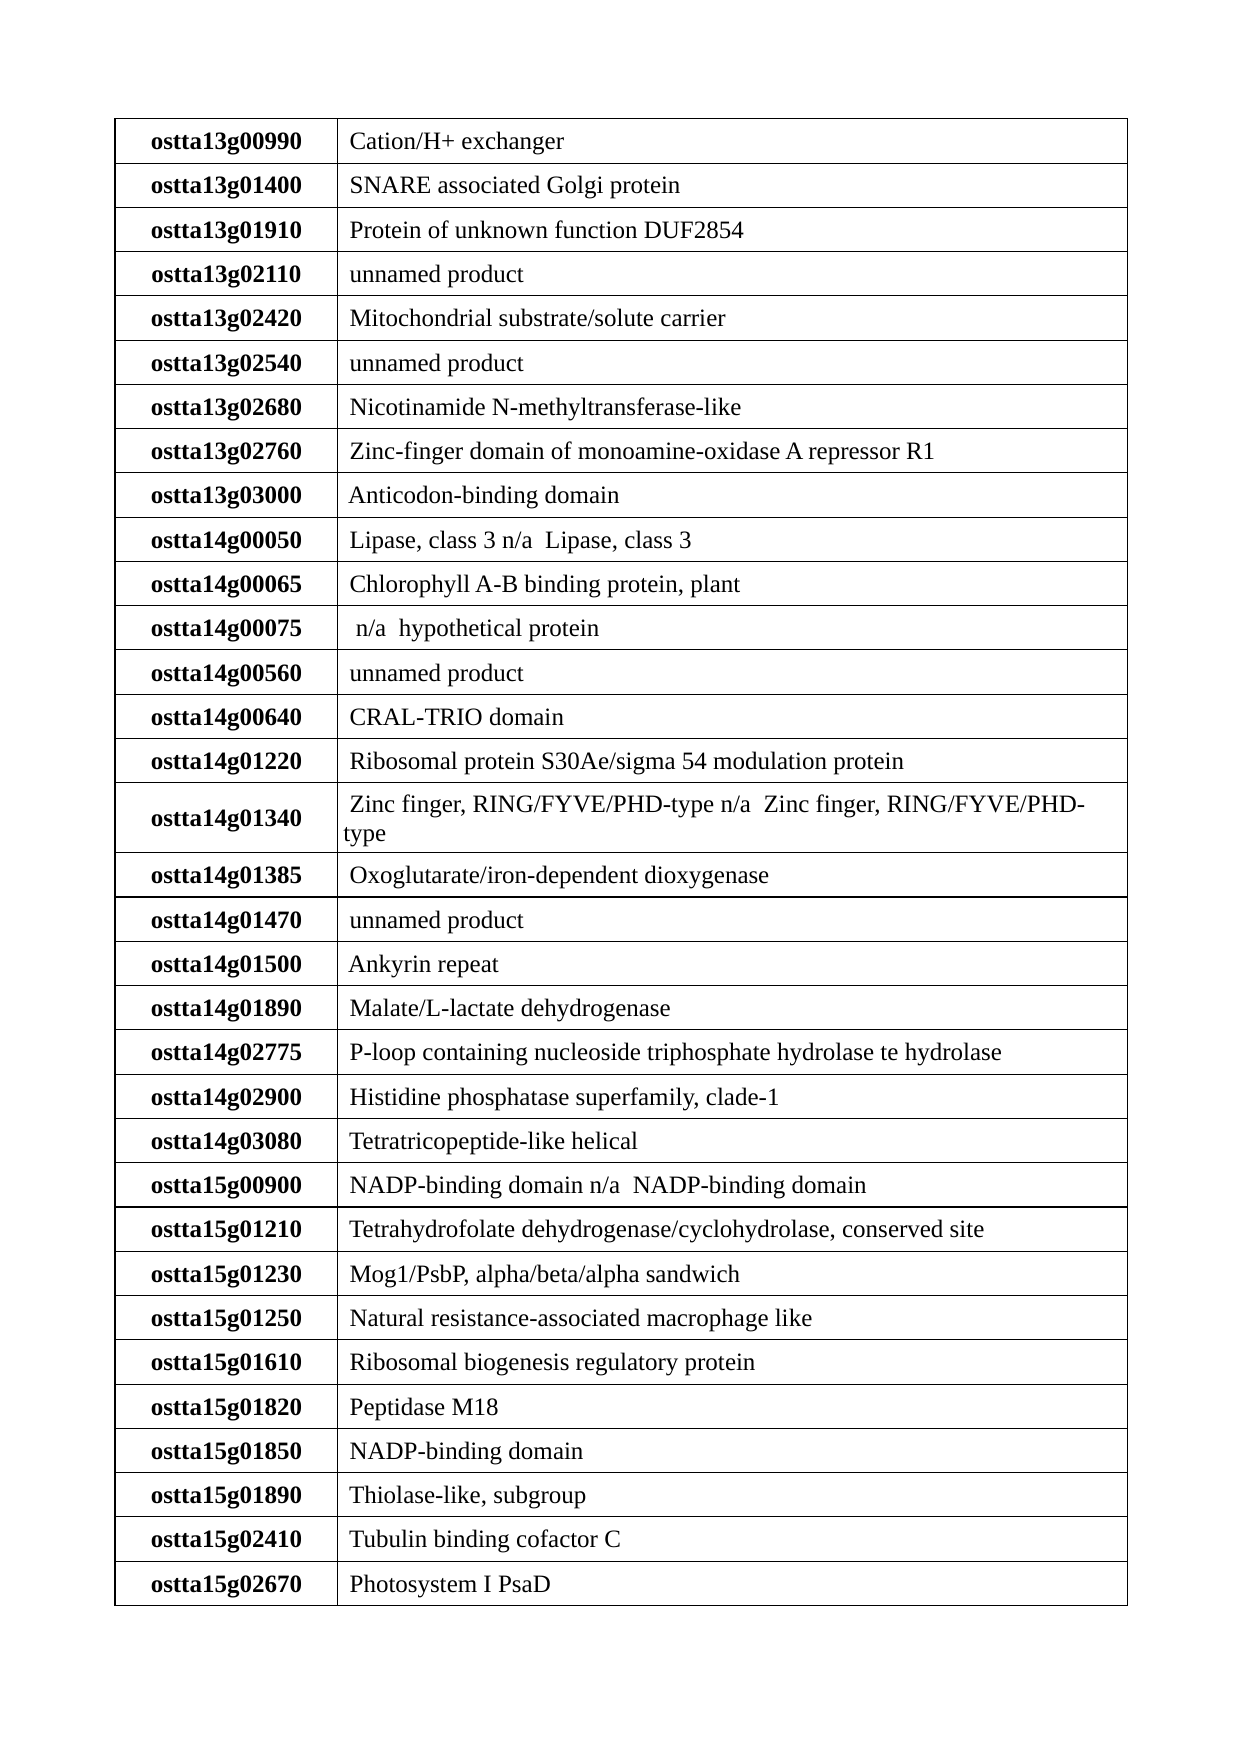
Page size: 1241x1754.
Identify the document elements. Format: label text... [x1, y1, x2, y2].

table_cell Histidine phosphatase superfamily, clade-1 [338, 1075, 1127, 1118]
table_cell ostta14g00050 [116, 518, 337, 561]
table_cell Tetratricopeptide-like helical [338, 1119, 1127, 1162]
table_cell Protein of unknown function DUF2854 [338, 208, 1127, 251]
table_cell [1128, 163, 1240, 207]
table_cell ostta14g00065 [116, 562, 337, 605]
table_cell Tubulin binding cofactor C [338, 1517, 1127, 1561]
table_cell [1128, 1118, 1240, 1162]
table_cell Tetrahydrofolate dehydrogenase/cyclohydrolase, conserved site [338, 1208, 1127, 1251]
table_cell ostta13g01910 [116, 208, 337, 251]
table_cell Cation/H+ exchanger [338, 119, 1127, 162]
table_cell Ankyrin repeat [338, 942, 1127, 985]
table_cell [1128, 649, 1240, 694]
table_cell [1128, 1074, 1240, 1118]
table_cell ostta13g02420 [116, 296, 337, 339]
table_cell [1128, 941, 1240, 985]
table_cell [1128, 605, 1240, 649]
table_cell ostta14g02900 [116, 1075, 337, 1118]
table_cell [1128, 852, 1240, 896]
table_cell Chlorophyll A-B binding protein, plant [338, 562, 1127, 605]
table_cell Ribosomal protein S30Ae/sigma 54 modulation protein [338, 739, 1127, 782]
table_cell ostta13g03000 [116, 473, 337, 517]
table_cell [1128, 118, 1240, 162]
table_cell unnamed product [338, 898, 1127, 941]
table_cell ostta13g02680 [116, 385, 337, 428]
table_cell ostta15g01250 [116, 1296, 337, 1339]
table_cell [1128, 1472, 1240, 1516]
table_cell [1128, 340, 1240, 384]
table_cell ostta15g01850 [116, 1429, 337, 1472]
table_cell Peptidase M18 [338, 1385, 1127, 1428]
table_cell Anticodon-binding domain [338, 473, 1127, 517]
table_cell [1128, 207, 1240, 251]
table_cell ostta14g01500 [116, 942, 337, 985]
table_cell Nicotinamide N-methyltransferase-like [338, 385, 1127, 428]
table_cell ostta14g02775 [116, 1030, 337, 1073]
table_cell [1128, 896, 1240, 941]
table_cell ostta13g01400 [116, 164, 337, 207]
table_cell ostta15g01610 [116, 1340, 337, 1383]
table_cell [1128, 694, 1240, 738]
table_cell ostta14g01385 [116, 853, 337, 896]
table_cell Thiolase-like, subgroup [338, 1473, 1127, 1516]
table_cell unnamed product [338, 650, 1127, 694]
table_cell ostta15g00900 [116, 1163, 337, 1206]
table_cell n/a hypothetical protein [338, 606, 1127, 649]
table_cell ostta14g03080 [116, 1119, 337, 1162]
table_cell Natural resistance-associated macrophage like [338, 1296, 1127, 1339]
table_cell [1128, 1516, 1240, 1561]
table_cell ostta14g00560 [116, 650, 337, 694]
table_cell [1128, 1206, 1240, 1251]
table_cell ostta15g01230 [116, 1252, 337, 1295]
table_cell [1128, 1339, 1240, 1383]
table_cell [1128, 384, 1240, 428]
table_cell [1128, 1384, 1240, 1428]
table_cell ostta15g01820 [116, 1385, 337, 1428]
table_cell [1128, 1162, 1240, 1206]
table_cell SNARE associated Golgi protein [338, 164, 1127, 207]
table_cell Lipase, class 3 n/a Lipase, class 3 [338, 518, 1127, 561]
table_cell NADP-binding domain n/a NADP-binding domain [338, 1163, 1127, 1206]
table_cell [1128, 1029, 1240, 1073]
table_cell Zinc finger, RING/FYVE/PHD-type n/a Zinc finger, RING/FYVE/PHD-type [338, 783, 1127, 852]
table_cell Oxoglutarate/iron-dependent dioxygenase [338, 853, 1127, 896]
table_cell Mitochondrial substrate/solute carrier [338, 296, 1127, 339]
table_cell ostta14g01220 [116, 739, 337, 782]
table_cell [1128, 428, 1240, 472]
table_cell Zinc-finger domain of monoamine-oxidase A repressor R1 [338, 429, 1127, 472]
table_cell ostta13g02760 [116, 429, 337, 472]
table_cell ostta15g01210 [116, 1208, 337, 1251]
table_cell [1128, 295, 1240, 339]
table_cell Ribosomal biogenesis regulatory protein [338, 1340, 1127, 1383]
table_cell [1128, 251, 1240, 295]
table_cell ostta14g01340 [116, 783, 337, 852]
table_cell ostta15g02670 [116, 1562, 337, 1605]
table_cell ostta13g02540 [116, 341, 337, 384]
table_cell [1128, 1295, 1240, 1339]
table_cell CRAL-TRIO domain [338, 695, 1127, 738]
table_cell [1128, 472, 1240, 517]
table_cell Photosystem I PsaD [338, 1562, 1127, 1605]
table_cell [1128, 738, 1240, 782]
table_cell ostta15g01890 [116, 1473, 337, 1516]
table_cell NADP-binding domain [338, 1429, 1127, 1472]
table_cell ostta14g01890 [116, 986, 337, 1029]
table_cell ostta14g00640 [116, 695, 337, 738]
table_cell [1128, 1428, 1240, 1472]
table_cell [1128, 1251, 1240, 1295]
table_cell P-loop containing nucleoside triphosphate hydrolase te hydrolase [338, 1030, 1127, 1073]
table_cell ostta13g00990 [116, 119, 337, 162]
table_cell Mog1/PsbP, alpha/beta/alpha sandwich [338, 1252, 1127, 1295]
table_cell ostta13g02110 [116, 252, 337, 295]
table_cell unnamed product [338, 252, 1127, 295]
table_cell ostta14g00075 [116, 606, 337, 649]
table_cell [1128, 985, 1240, 1029]
table_cell ostta15g02410 [116, 1517, 337, 1561]
table_cell ostta14g01470 [116, 898, 337, 941]
table_cell unnamed product [338, 341, 1127, 384]
table_cell Malate/L-lactate dehydrogenase [338, 986, 1127, 1029]
table_cell [1128, 782, 1240, 852]
table_cell [1128, 1561, 1240, 1605]
table_cell [1128, 561, 1240, 605]
table_cell [1128, 517, 1240, 561]
